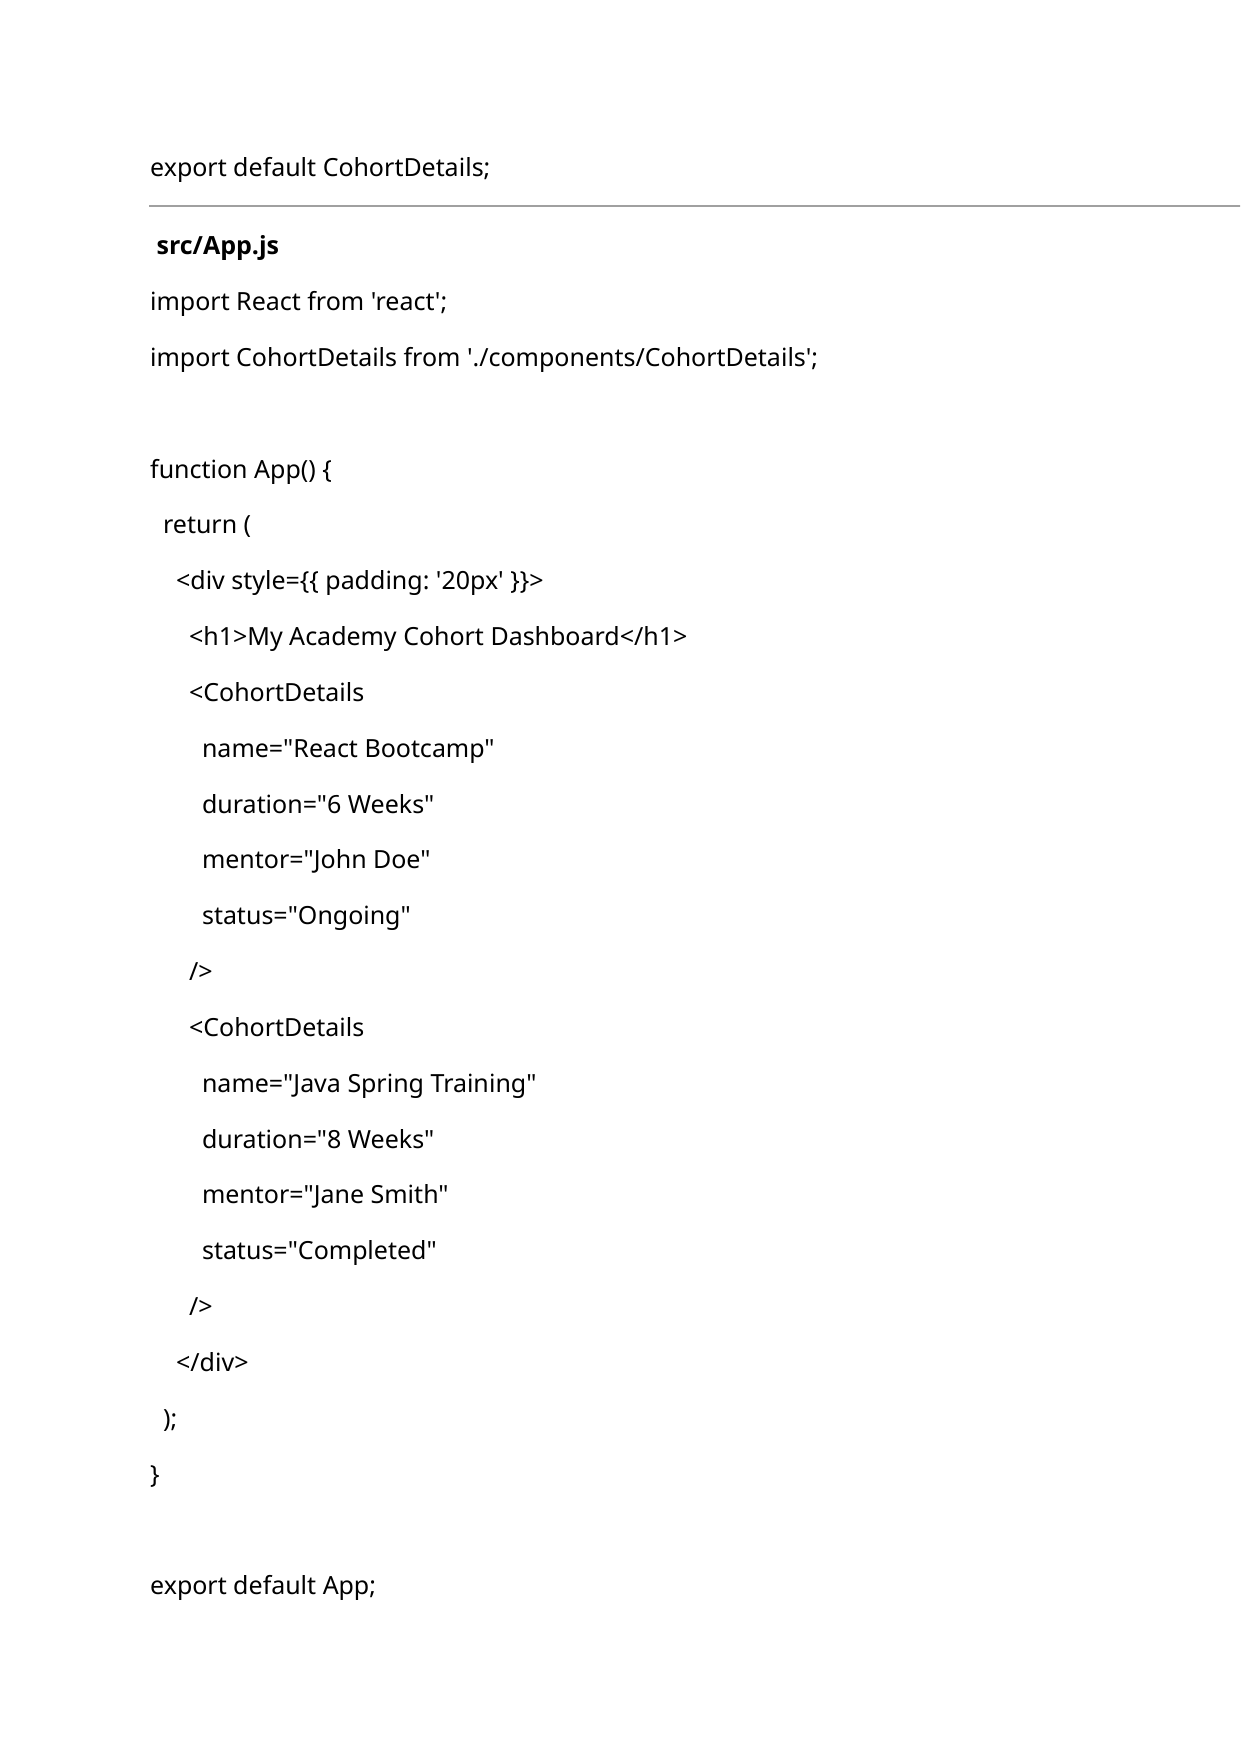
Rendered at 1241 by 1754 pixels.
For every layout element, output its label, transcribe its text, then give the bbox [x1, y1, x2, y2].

text <h1>My Academy Cohort Dashboard</h1> [150, 619, 1090, 653]
text import React from 'react'; [150, 284, 1090, 318]
text /> [150, 1289, 1090, 1323]
text function App() { [150, 451, 1090, 485]
text </div> [150, 1344, 1090, 1379]
text duration="6 Weeks" [150, 786, 1090, 820]
text /> [150, 954, 1090, 988]
text mentor="Jane Smith" [150, 1177, 1090, 1211]
text name="React Bootcamp" [150, 730, 1090, 764]
text export default CohortDetails; [150, 150, 1090, 184]
text <div style={{ padding: '20px' }}> [150, 563, 1090, 597]
text import CohortDetails from './components/CohortDetails'; [150, 339, 1090, 374]
text name="Java Spring Training" [150, 1065, 1090, 1099]
text <CohortDetails [150, 1009, 1090, 1044]
text } [150, 1456, 1090, 1490]
text status="Completed" [150, 1233, 1090, 1267]
text duration="8 Weeks" [150, 1121, 1090, 1155]
text status="Ongoing" [150, 898, 1090, 932]
text return ( [150, 507, 1090, 541]
text ); [150, 1400, 1090, 1434]
text src/App.js [150, 228, 1090, 262]
text <CohortDetails [150, 674, 1090, 709]
text mentor="John Doe" [150, 842, 1090, 876]
text export default App; [150, 1568, 1090, 1602]
